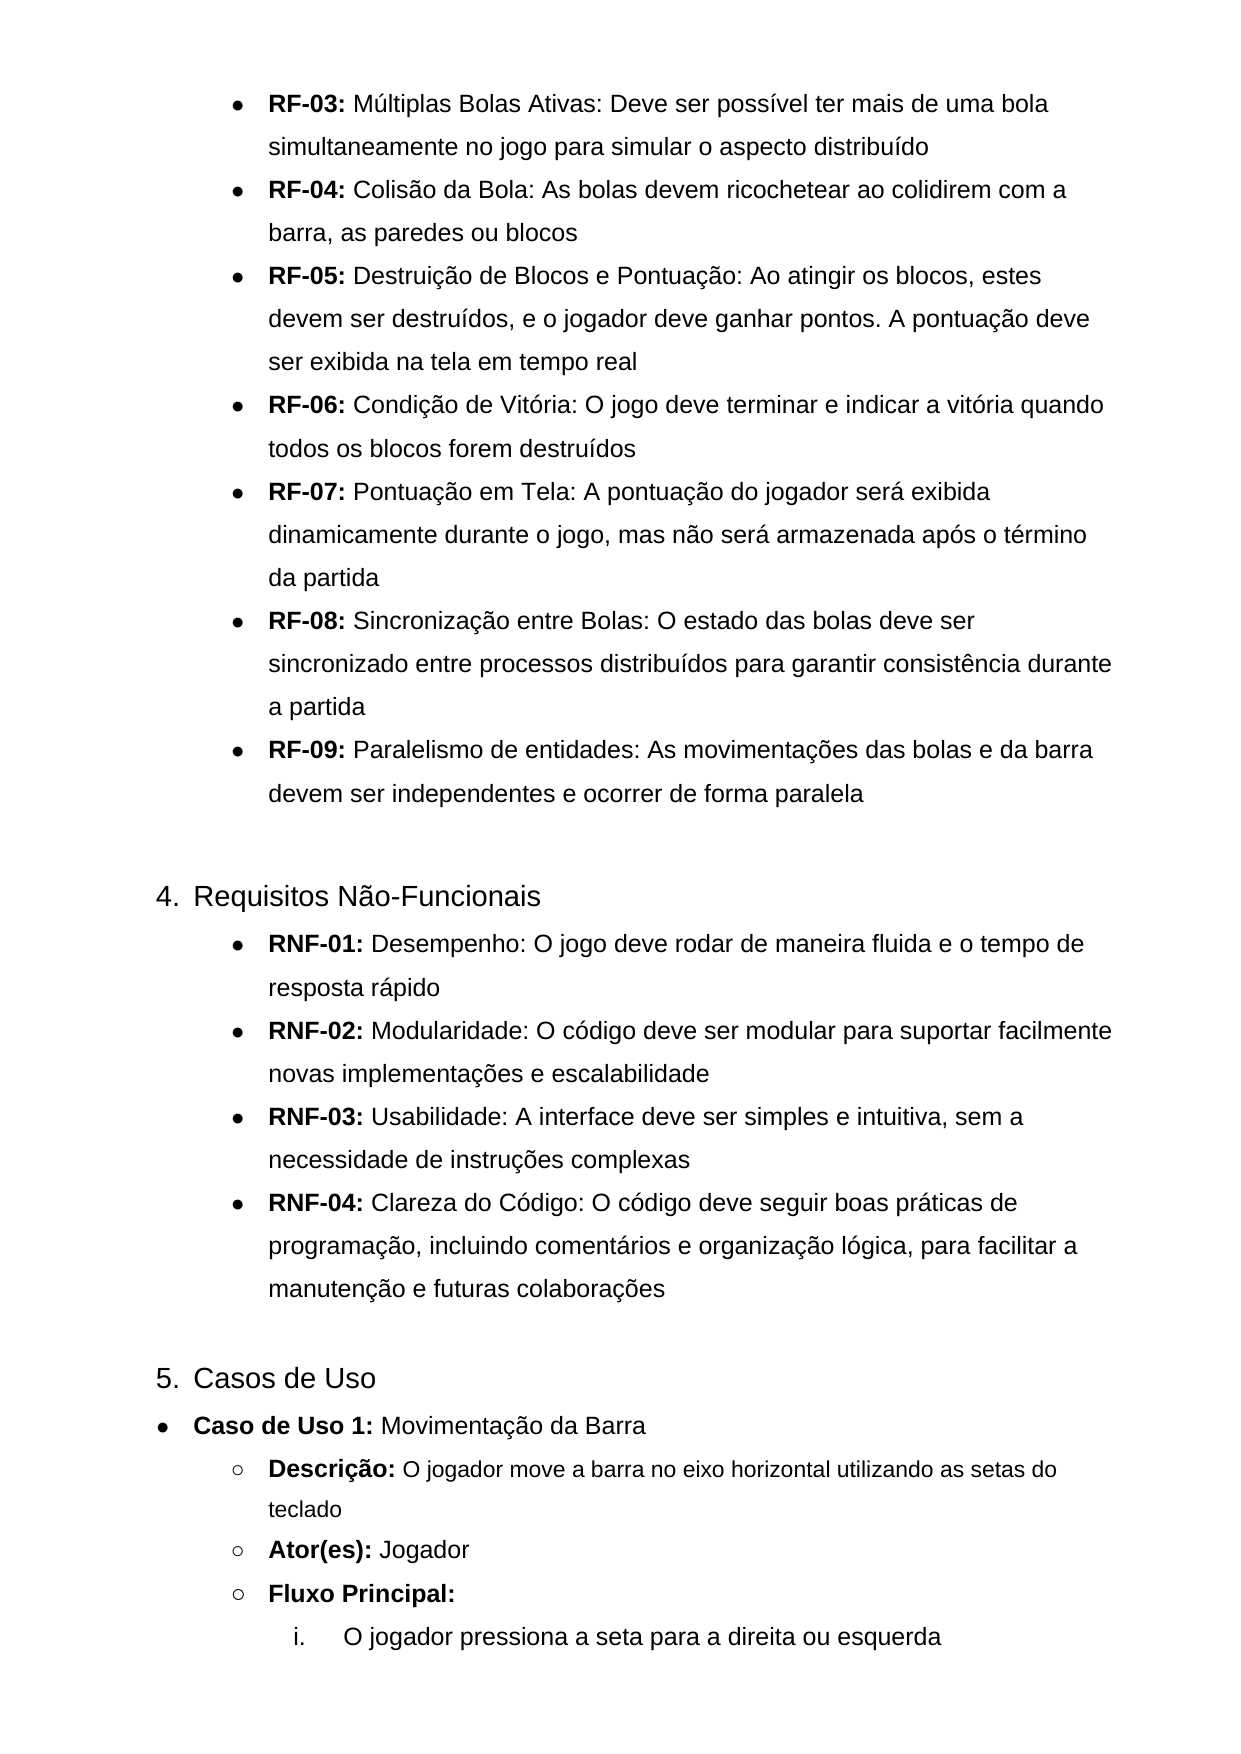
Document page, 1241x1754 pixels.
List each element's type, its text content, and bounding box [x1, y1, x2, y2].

list RNF-01: Desempenho: O jogo deve rodar de maneira fluida e o tempo de resposta rápido [231, 929, 1122, 1001]
list Casos de Uso [156, 1361, 1122, 1394]
list Ator(es): Jogador [231, 1536, 1122, 1564]
list O jogador pressiona a seta para a direita ou esquerda [306, 1622, 1122, 1651]
list RF-03: Múltiplas Bolas Ativas: Deve ser possível ter mais de uma bola simultaneamente no jogo para simular o aspecto distribuído [231, 88, 1122, 160]
list Fluxo Principal: [231, 1579, 1122, 1607]
list RF-08: Sincronização entre Bolas: O estado das bolas deve ser sincronizado entre processos distribuídos para garantir consistência durante a partida [231, 606, 1122, 721]
list RF-05: Destruição de Blocos e Pontuação: Ao atingir os blocos, estes devem ser destruídos, e o jogador deve ganhar pontos. A pontuação deve ser exibida na tela em tempo real [231, 261, 1122, 376]
list RF-09: Paralelismo de entidades: As movimentações das bolas e da barra devem ser independentes e ocorrer de forma paralela [231, 735, 1122, 807]
list RF-07: Pontuação em Tela: A pontuação do jogador será exibida dinamicamente durante o jogo, mas não será armazenada após o término da partida [231, 477, 1122, 592]
list Descrição: O jogador move a barra no eixo horizontal utilizando as setas do teclado [231, 1454, 1122, 1522]
list RF-04: Colisão da Bola: As bolas devem ricochetear ao colidirem com a barra, as paredes ou blocos [231, 175, 1122, 247]
list Requisitos Não-Funcionais [156, 879, 1122, 913]
list RNF-04: Clareza do Código: O código deve seguir boas práticas de programação, incluindo comentários e organização lógica, para facilitar a manutenção e futuras colaborações [231, 1188, 1122, 1303]
list RF-06: Condição de Vitória: O jogo deve terminar e indicar a vitória quando todos os blocos forem destruídos [231, 390, 1122, 462]
list RNF-03: Usabilidade: A interface deve ser simples e intuitiva, sem a necessidade de instruções complexas [231, 1102, 1122, 1174]
list RNF-02: Modularidade: O código deve ser modular para suportar facilmente novas implementações e escalabilidade [231, 1016, 1122, 1088]
list Caso de Uso 1: Movimentação da Barra [156, 1411, 1122, 1440]
